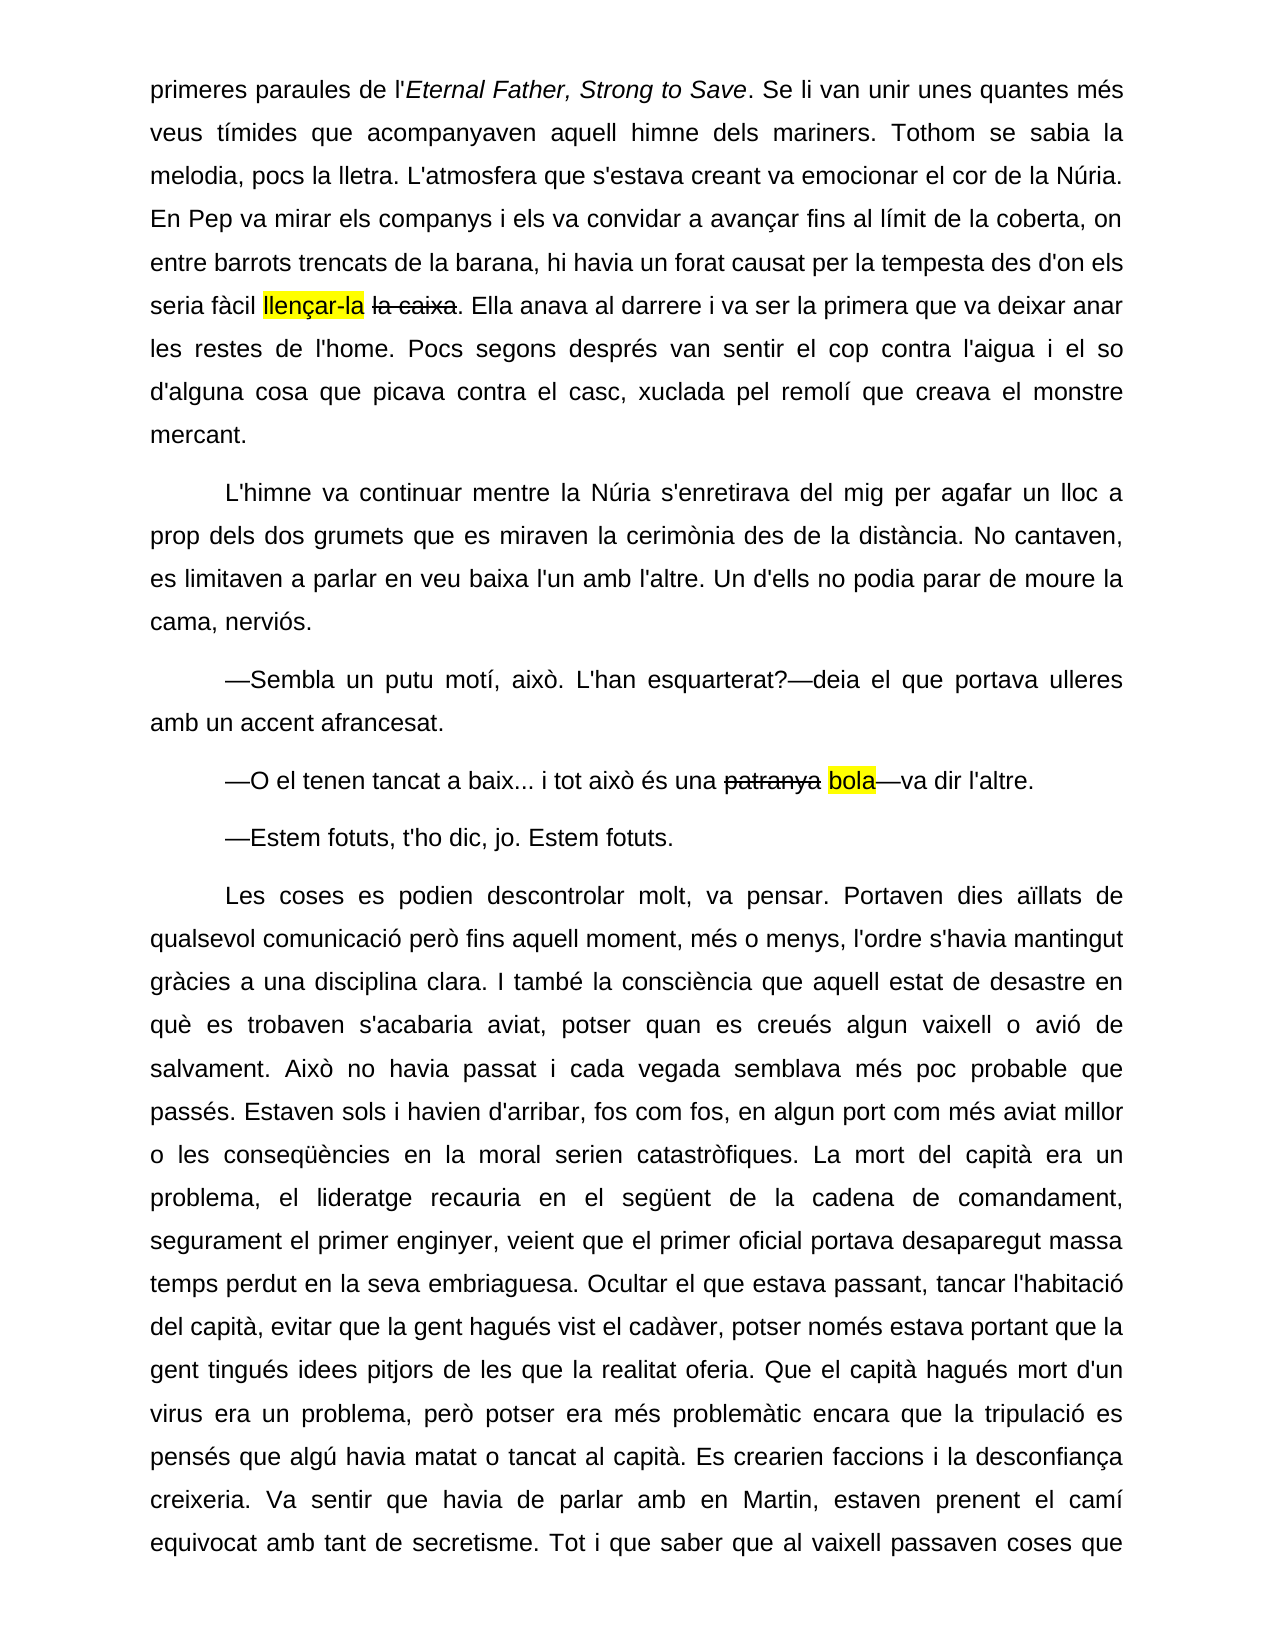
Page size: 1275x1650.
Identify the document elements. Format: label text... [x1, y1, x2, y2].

text —O el tenen tancat a baix... i tot això és una patranya bola—va dir l'altre. [150, 766, 1125, 794]
text Les coses es podien descontrolar molt, va pensar. Portaven dies aïllats de qualsevol comunicació però fins aquell moment, més o menys, l'ordre s'havia mantingut gràcies a una disciplina clara. I també la consciència que aquell estat de desastre en què es trobaven s'acabaria aviat, potser quan es creués algun vaixell o avió de salvament. Això no havia passat i cada vegada semblava més poc probable que passés. Estaven sols i havien d'arribar, fos com fos, en algun port com més aviat millor o les conseqüències en la moral serien catastròfiques. La mort del capità era un problema, el lideratge recauria en el següent de la cadena de comandament, segurament el primer enginyer, veient que el primer oficial portava desaparegut massa temps perdut en la seva embriaguesa. Ocultar el que estava passant, tancar l'habitació del capità, evitar que la gent hagués vist el cadàver, potser només estava portant que la gent tingués idees pitjors de les que la realitat oferia. Que el capità hagués mort d'un virus era un problema, però potser era més problemàtic encara que la tripulació es pensés que algú havia matat o tancat al capità. Es crearien faccions i la desconfiança creixeria. Va sentir que havia de parlar amb en Martin, estaven prenent el camí equivocat amb tant de secretisme. Tot i que saber que al vaixell passaven coses que [150, 881, 1125, 1557]
text L'himne va continuar mentre la Núria s'enretirava del mig per agafar un lloc a prop dels dos grumets que es miraven la cerimònia des de la distància. No cantaven, es limitaven a parlar en veu baixa l'un amb l'altre. Un d'ells no podia parar de moure la cama, nerviós. [150, 478, 1125, 636]
text —Estem fotuts, t'ho dic, jo. Estem fotuts. [150, 823, 1125, 852]
text —Sembla un putu motí, això. L'han esquarterat?—deia el que portava ulleres amb un accent afrancesat. [150, 665, 1125, 737]
text primeres paraules de l'Eternal Father, Strong to Save. Se li van unir unes quantes més veus tímides que acompanyaven aquell himne dels mariners. Tothom se sabia la melodia, pocs la lletra. L'atmosfera que s'estava creant va emocionar el cor de la Núria. En Pep va mirar els companys i els va convidar a avançar fins al límit de la coberta, on entre barrots trencats de la barana, hi havia un forat causat per la tempesta des d'on els seria fàcil llençar-la la caixa. Ella anava al darrere i va ser la primera que va deixar anar les restes de l'home. Pocs segons després van sentir el cop contra l'aigua i el so d'alguna cosa que picava contra el casc, xuclada pel remolí que creava el monstre mercant. [150, 75, 1125, 449]
